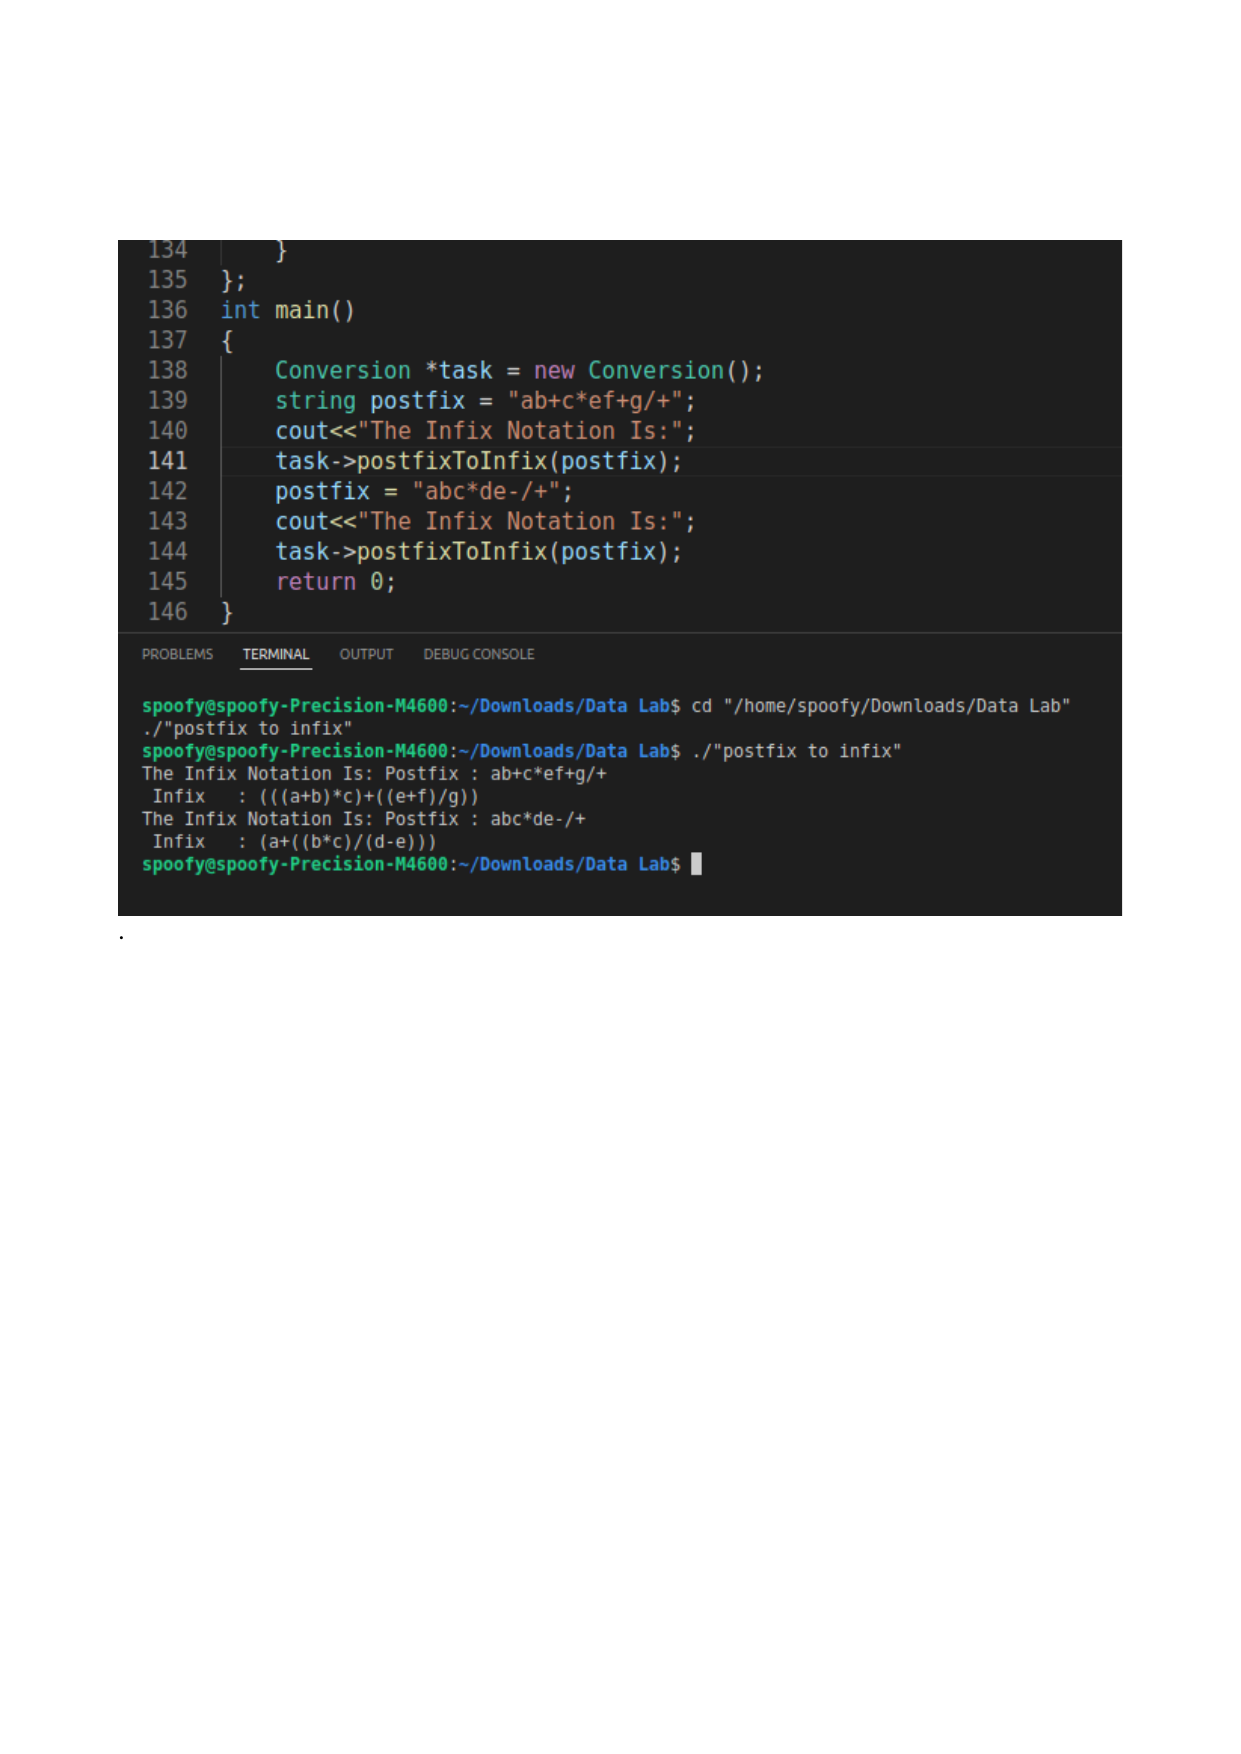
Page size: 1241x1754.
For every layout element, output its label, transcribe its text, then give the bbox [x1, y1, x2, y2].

picture [118, 240, 1123, 916]
text . [118, 916, 1122, 946]
